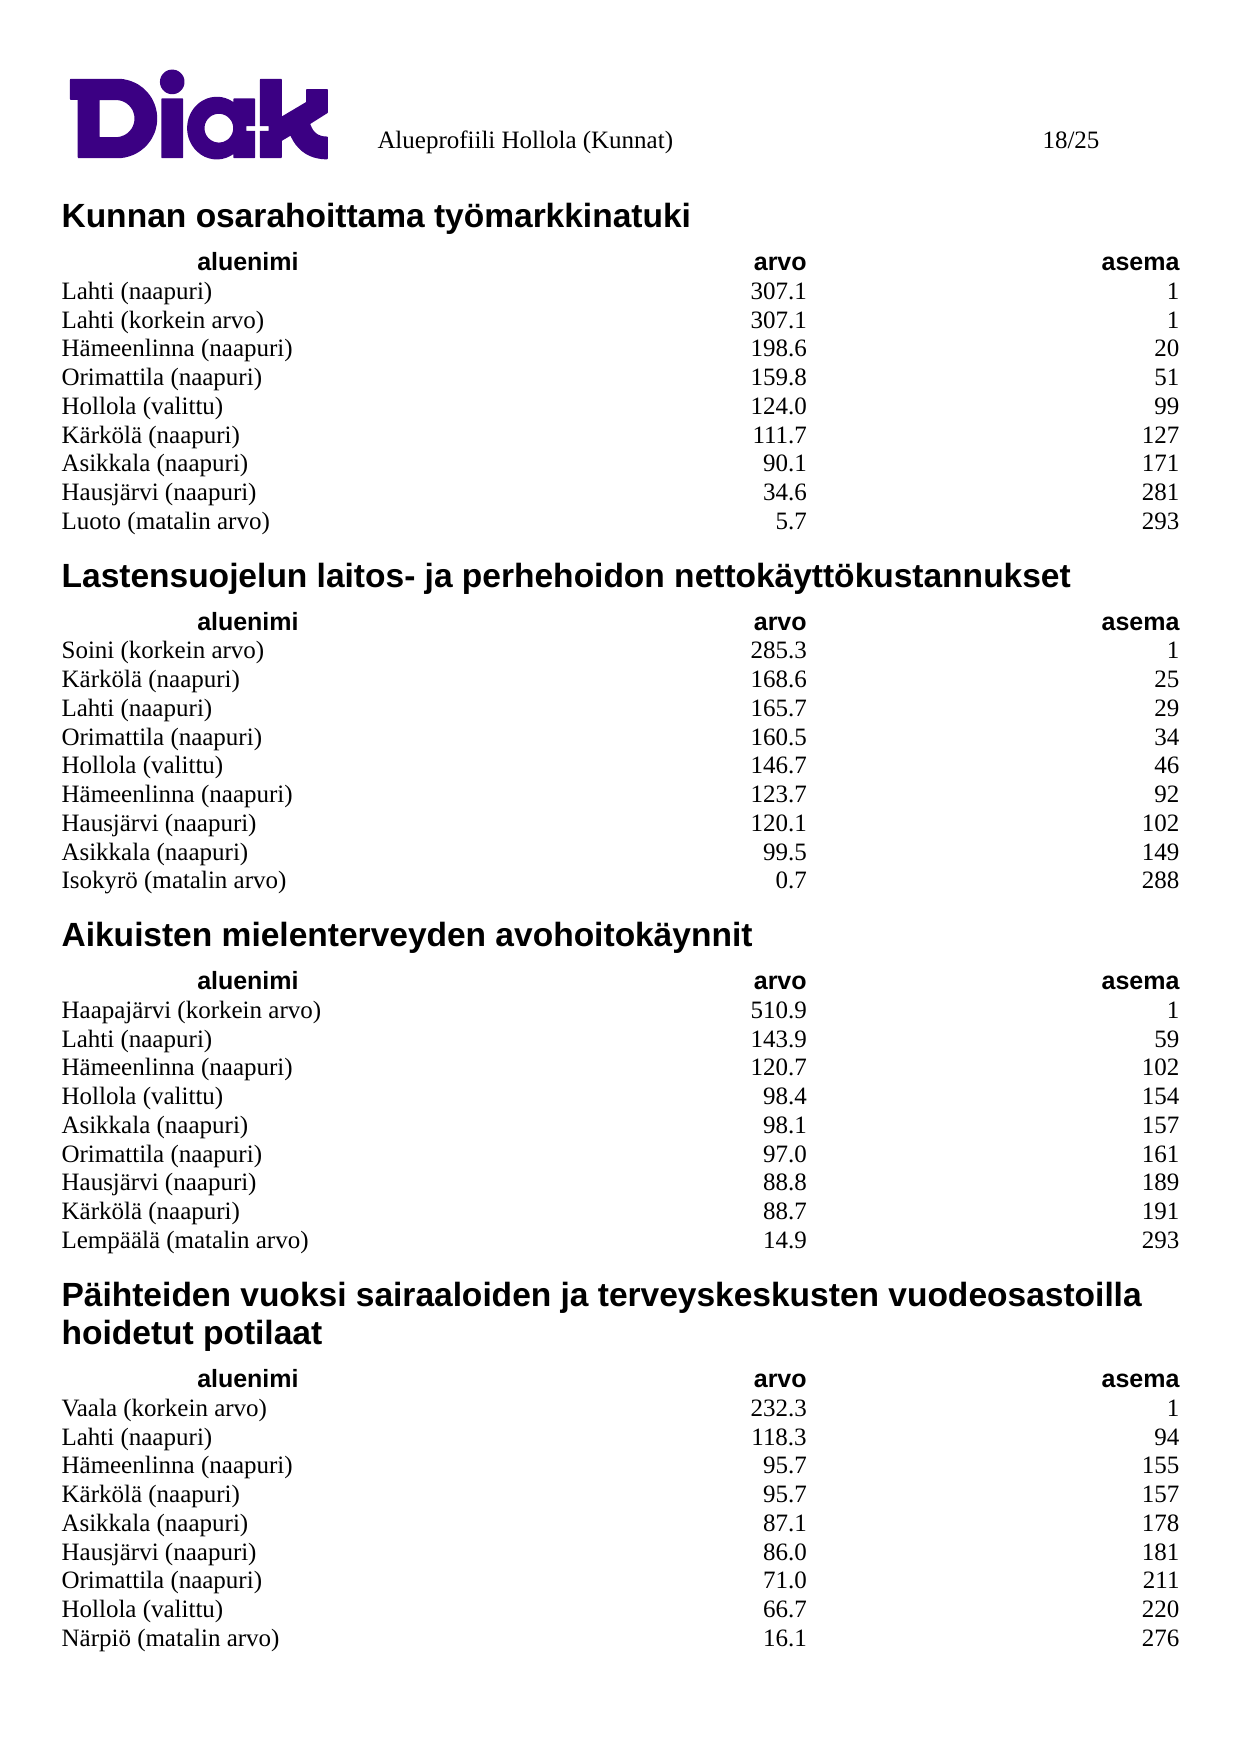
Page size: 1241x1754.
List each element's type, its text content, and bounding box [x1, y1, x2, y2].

table_cell 124.0 [434, 391, 806, 420]
table_cell Hämeenlinna (naapuri) [61, 779, 434, 808]
table_header aluenimi [61, 607, 434, 636]
table_cell 95.7 [434, 1479, 806, 1508]
table_cell 97.0 [434, 1139, 806, 1167]
table_header arvo [434, 607, 806, 636]
table_cell 293 [806, 1225, 1179, 1254]
table_cell 178 [806, 1508, 1179, 1537]
table_cell 161 [806, 1139, 1179, 1167]
table_cell Hämeenlinna (naapuri) [61, 1451, 434, 1479]
table_cell 143.9 [434, 1024, 806, 1052]
table_cell 5.7 [434, 506, 806, 535]
table_cell Hausjärvi (naapuri) [61, 477, 434, 506]
table_cell Orimattila (naapuri) [61, 1139, 434, 1167]
table_cell 171 [806, 449, 1179, 477]
table_cell Hollola (valittu) [61, 751, 434, 779]
table_cell 281 [806, 477, 1179, 506]
table_cell Kärkölä (naapuri) [61, 420, 434, 448]
table_cell 232.3 [434, 1393, 806, 1422]
table_cell 307.1 [434, 305, 806, 333]
table_cell 293 [806, 506, 1179, 535]
table_cell Hausjärvi (naapuri) [61, 808, 434, 837]
table_cell 154 [806, 1081, 1179, 1110]
table_cell 66.7 [434, 1594, 806, 1623]
table_cell 25 [806, 664, 1179, 693]
table_cell Orimattila (naapuri) [61, 1566, 434, 1594]
table_cell 14.9 [434, 1225, 806, 1254]
table_cell Asikkala (naapuri) [61, 1110, 434, 1139]
table_header asema [806, 607, 1179, 636]
table_cell 20 [806, 334, 1179, 362]
table_cell 307.1 [434, 276, 806, 305]
table_cell 191 [806, 1196, 1179, 1225]
table_header arvo [434, 1364, 806, 1393]
table_cell 46 [806, 751, 1179, 779]
table_header arvo [434, 966, 806, 995]
table_cell 111.7 [434, 420, 806, 448]
table_cell Hollola (valittu) [61, 391, 434, 420]
subtitle Lastensuojelun laitos- ja perhehoidon nettokäyttökustannukset [61, 556, 1179, 594]
table_header asema [806, 247, 1179, 276]
table_cell 102 [806, 1053, 1179, 1081]
table_cell 181 [806, 1537, 1179, 1566]
table_cell Hämeenlinna (naapuri) [61, 1053, 434, 1081]
table_cell Närpiö (matalin arvo) [61, 1623, 434, 1652]
table_cell 51 [806, 362, 1179, 391]
table_cell Lahti (korkein arvo) [61, 305, 434, 333]
table_cell 29 [806, 693, 1179, 722]
table_cell Haapajärvi (korkein arvo) [61, 995, 434, 1024]
table_cell 165.7 [434, 693, 806, 722]
table_cell Kärkölä (naapuri) [61, 664, 434, 693]
table_cell Orimattila (naapuri) [61, 362, 434, 391]
table_cell 198.6 [434, 334, 806, 362]
table_cell 1 [806, 305, 1179, 333]
table_header aluenimi [61, 1364, 434, 1393]
table_cell 189 [806, 1168, 1179, 1196]
table_cell 99 [806, 391, 1179, 420]
table_cell 276 [806, 1623, 1179, 1652]
table_cell 98.1 [434, 1110, 806, 1139]
table_cell Soini (korkein arvo) [61, 636, 434, 664]
table_cell 0.7 [434, 866, 806, 894]
table_cell Asikkala (naapuri) [61, 837, 434, 866]
table_cell 90.1 [434, 449, 806, 477]
table_cell 98.4 [434, 1081, 806, 1110]
table_cell 95.7 [434, 1451, 806, 1479]
table_cell 1 [806, 636, 1179, 664]
table_cell 123.7 [434, 779, 806, 808]
table_cell 88.8 [434, 1168, 806, 1196]
table_cell 288 [806, 866, 1179, 894]
table_cell 59 [806, 1024, 1179, 1052]
table_cell 34 [806, 722, 1179, 751]
subtitle Päihteiden vuoksi sairaaloiden ja terveyskeskusten vuodeosastoilla hoidetut potilaat [61, 1274, 1179, 1352]
table_header aluenimi [61, 966, 434, 995]
subtitle Kunnan osarahoittama työmarkkinatuki [61, 196, 1179, 235]
table_cell 1 [806, 1393, 1179, 1422]
table_cell 87.1 [434, 1508, 806, 1537]
table_cell 102 [806, 808, 1179, 837]
table_cell Hämeenlinna (naapuri) [61, 334, 434, 362]
table_cell 159.8 [434, 362, 806, 391]
table_cell 155 [806, 1451, 1179, 1479]
table_cell Kärkölä (naapuri) [61, 1196, 434, 1225]
table_header asema [806, 966, 1179, 995]
table_cell Hausjärvi (naapuri) [61, 1168, 434, 1196]
table_cell 220 [806, 1594, 1179, 1623]
table_header arvo [434, 247, 806, 276]
table_cell 146.7 [434, 751, 806, 779]
table_cell 149 [806, 837, 1179, 866]
table_header aluenimi [61, 247, 434, 276]
table_cell 160.5 [434, 722, 806, 751]
table_cell 88.7 [434, 1196, 806, 1225]
table_cell 120.7 [434, 1053, 806, 1081]
table_cell Hollola (valittu) [61, 1594, 434, 1623]
table_cell 157 [806, 1479, 1179, 1508]
table_cell Lahti (naapuri) [61, 276, 434, 305]
table_cell Hausjärvi (naapuri) [61, 1537, 434, 1566]
table_cell 1 [806, 276, 1179, 305]
table_cell 16.1 [434, 1623, 806, 1652]
table_cell Lahti (naapuri) [61, 1422, 434, 1451]
table_cell 86.0 [434, 1537, 806, 1566]
table_cell Lempäälä (matalin arvo) [61, 1225, 434, 1254]
table_cell Asikkala (naapuri) [61, 1508, 434, 1537]
table_cell Orimattila (naapuri) [61, 722, 434, 751]
table_cell 1 [806, 995, 1179, 1024]
table_cell Hollola (valittu) [61, 1081, 434, 1110]
table_cell 127 [806, 420, 1179, 448]
table_cell 118.3 [434, 1422, 806, 1451]
table_cell 34.6 [434, 477, 806, 506]
table_cell Luoto (matalin arvo) [61, 506, 434, 535]
table_cell 92 [806, 779, 1179, 808]
table_cell Vaala (korkein arvo) [61, 1393, 434, 1422]
table_cell Kärkölä (naapuri) [61, 1479, 434, 1508]
table_cell 510.9 [434, 995, 806, 1024]
table_header asema [806, 1364, 1179, 1393]
subtitle Aikuisten mielenterveyden avohoitokäynnit [61, 915, 1179, 954]
table_cell 99.5 [434, 837, 806, 866]
table_cell 120.1 [434, 808, 806, 837]
table_cell 285.3 [434, 636, 806, 664]
table_cell Lahti (naapuri) [61, 1024, 434, 1052]
table_cell 94 [806, 1422, 1179, 1451]
table_cell Asikkala (naapuri) [61, 449, 434, 477]
table_cell Isokyrö (matalin arvo) [61, 866, 434, 894]
table_cell Lahti (naapuri) [61, 693, 434, 722]
table_cell 211 [806, 1566, 1179, 1594]
table_cell 71.0 [434, 1566, 806, 1594]
table_cell 168.6 [434, 664, 806, 693]
table_cell 157 [806, 1110, 1179, 1139]
